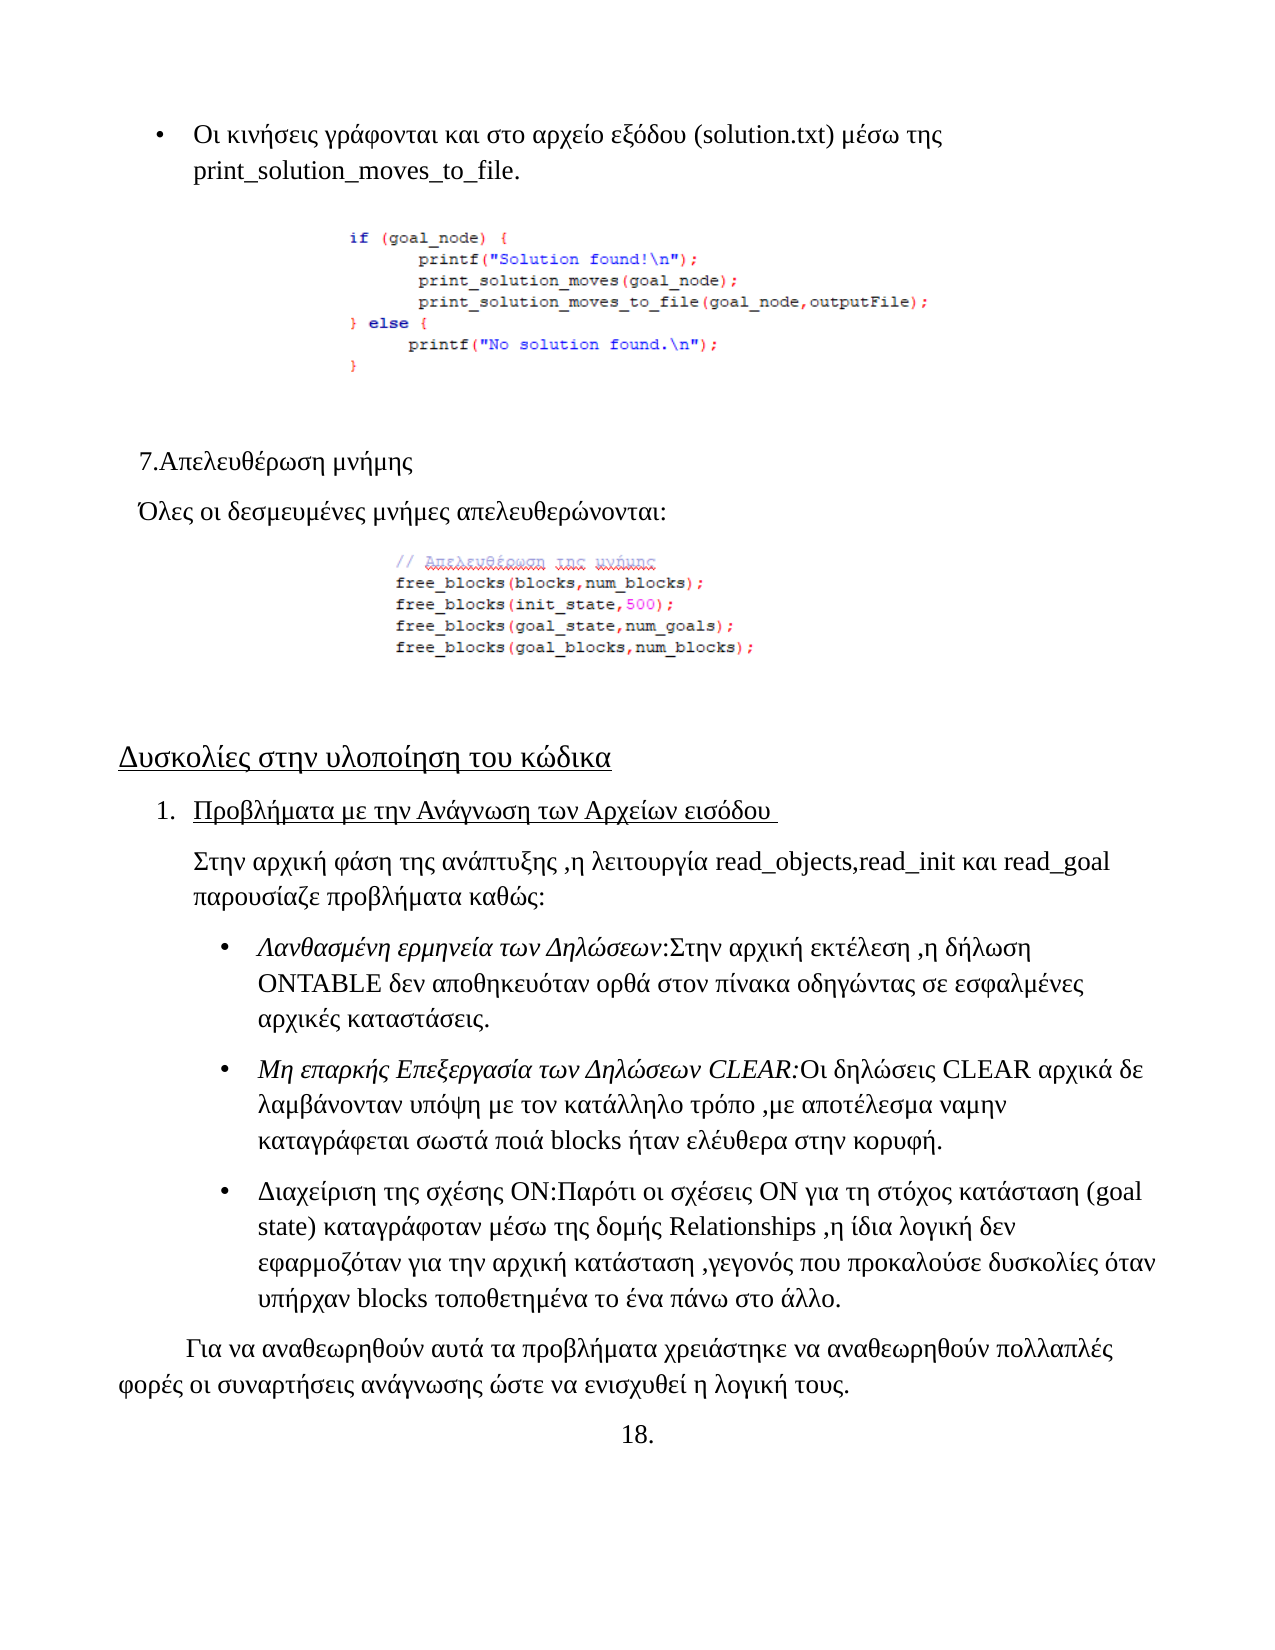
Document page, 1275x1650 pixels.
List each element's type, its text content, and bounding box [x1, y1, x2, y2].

list Διαχείριση της σχέσης ON:Παρότι οι σχέσεις ON για τη στόχος κατάσταση (goal state) καταγράφοταν μέσω της δομής Relationships ,η ίδια λογική δεν εφαρμοζόταν για την αρχική κατάσταση ,γεγονός που προκαλούσε δυσκολίες όταν υπήρχαν blocks τοποθετημένα το ένα πάνω στο άλλο. [220, 1174, 1157, 1313]
picture [364, 545, 911, 680]
list Λανθασμένη ερμηνεία των Δηλώσεων:Στην αρχική εκτέλεση ,η δήλωση ONTABLE δεν αποθηκευόταν ορθά στον πίνακα οδηγώντας σε εσφαλμένες αρχικές καταστάσεις. [220, 931, 1157, 1033]
list Μη επαρκής Επεξεργασία των Δηλώσεων CLEAR:Οι δηλώσεις CLEAR αρχικά δε λαμβάνονταν υπόψη με τον κατάλληλο τρόπο ,με αποτέλεσμα ναμην καταγράφεται σωστά ποιά blocks ήταν ελέυθερα στην κορυφή. [220, 1053, 1157, 1155]
picture [315, 204, 960, 392]
text 18. [118, 1418, 1157, 1449]
text Για να αναθεωρηθούν αυτά τα προβλήματα χρειάστηκε να αναθεωρηθούν πολλαπλές φορές οι συναρτήσεις ανάγνωσης ώστε να ενισχυθεί η λογική τους. [118, 1332, 1157, 1399]
list Προβλήματα με την Ανάγνωση των Αρχείων εισόδου [156, 794, 1157, 826]
text Δυσκολίες στην υλοποίηση του κώδικα [118, 739, 1157, 774]
list Οι κινήσεις γράφονται και στο αρχείο εξόδου (solution.txt) μέσω της print_solution_moves_to_file. [156, 118, 1157, 185]
list Στην αρχική φάση της ανάπτυξης ,η λειτουργία read_objects,read_init και read_goal παρουσίαζε προβλήματα καθώς: [156, 845, 1157, 912]
text Όλες οι δεσμευμένες μνήμες απελευθερώνονται: [118, 495, 1157, 526]
text 7.Απελευθέρωση μνήμης [118, 445, 1157, 476]
